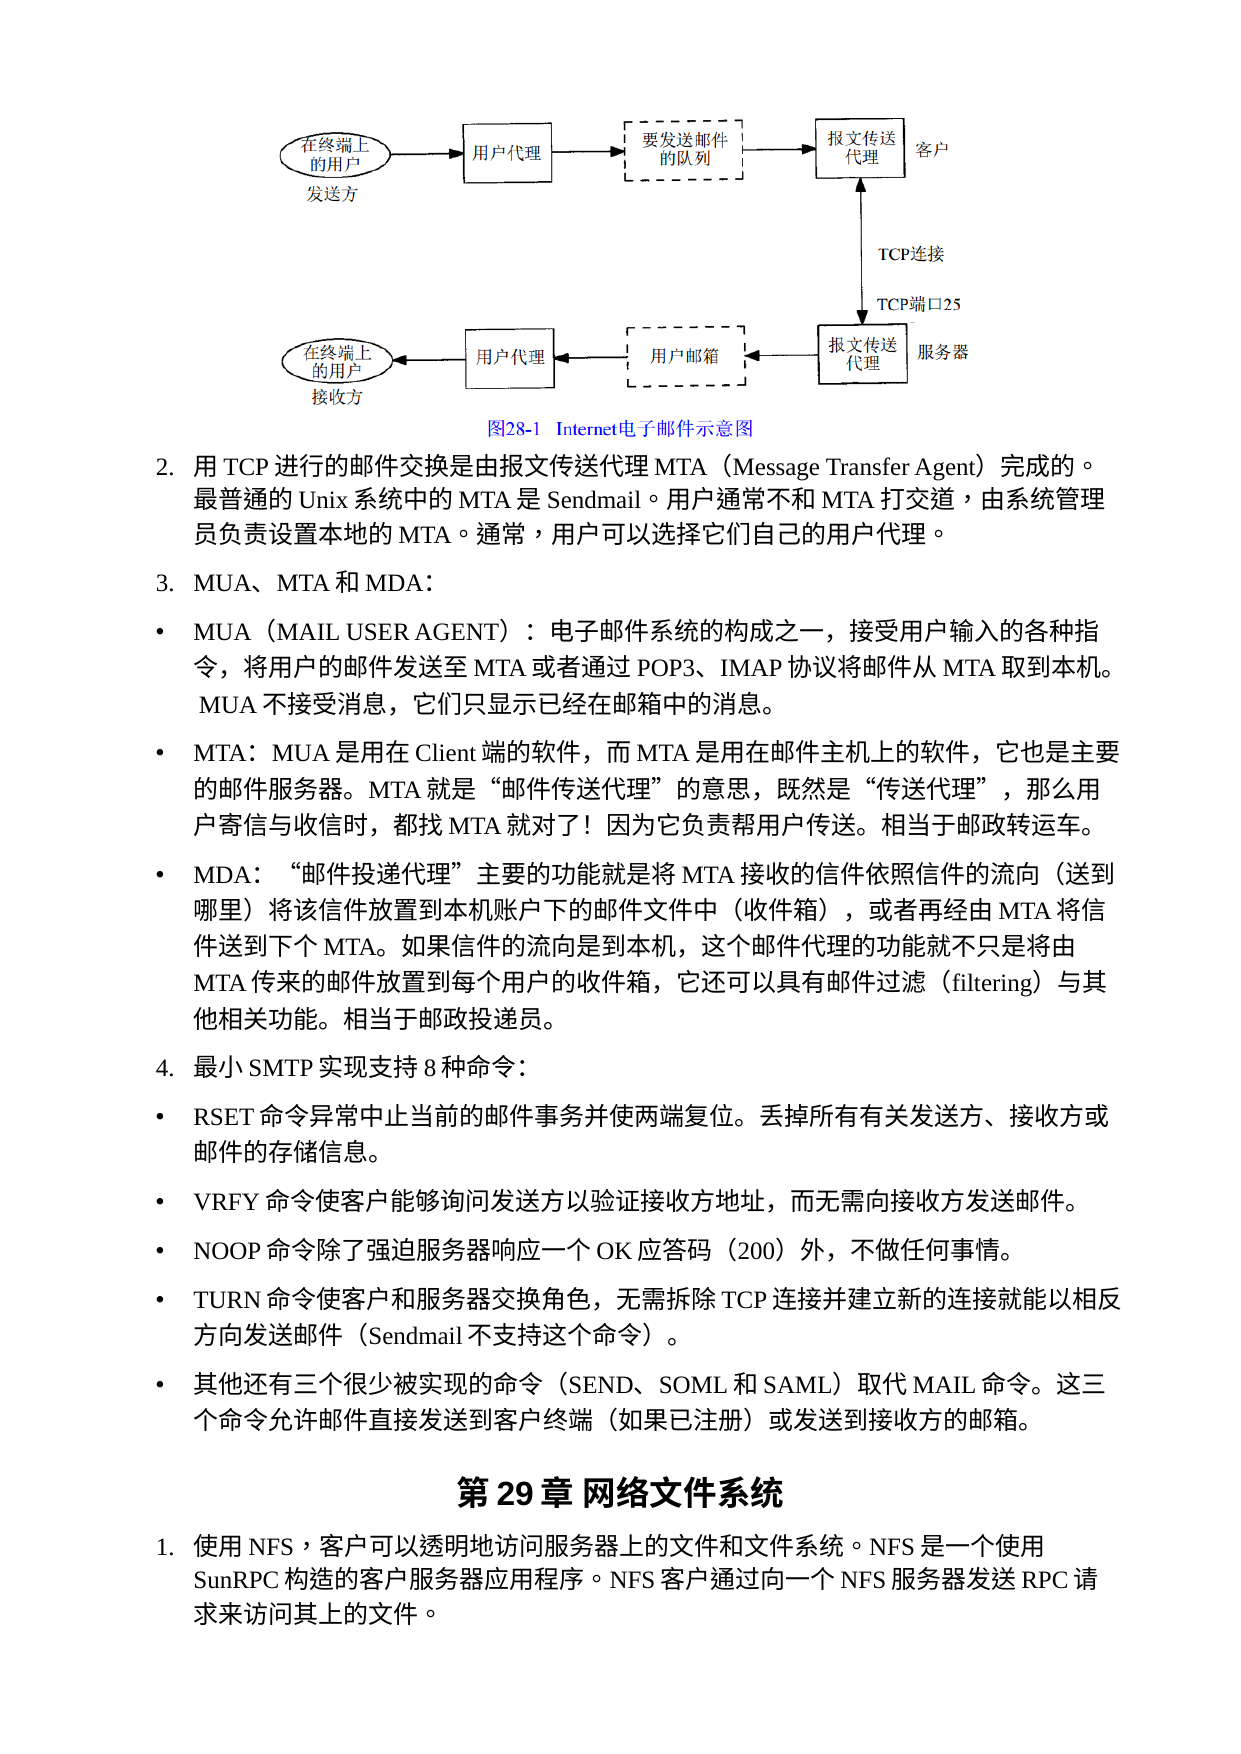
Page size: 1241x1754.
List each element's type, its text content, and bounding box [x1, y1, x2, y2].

subtitle 第29章 网络文件系统 [118, 1470, 1122, 1516]
list 其他还有三个很少被实现的命令（SEND、SOML和SAML）取代MAIL命令。这三个命令允许邮件直接发送到客户终端（如果已注册）或发送到接收方的邮箱。 [156, 1364, 1122, 1437]
list VRFY命令使客户能够询问发送方以验证接收方地址，而无需向接收方发送邮件。 [156, 1182, 1122, 1218]
list MUA（MAIL USER AGENT）：电子邮件系统的构成之一，接受用户输入的各种指令，将用户的邮件发送至MTA或者通过POP3、IMAP协议将邮件从MTA取到本机。 MUA 不接受消息，它们只显示已经在邮箱中的消息。 [156, 612, 1122, 720]
list NOOP命令除了强迫服务器响应一个OK应答码（200）外，不做任何事情。 [156, 1230, 1122, 1267]
list 使用NFS，客户可以透明地访问服务器上的文件和文件系统。NFS是一个使用SunRPC构造的客户服务器应用程序。NFS客户通过向一个NFS服务器发送RPC请求来访问其上的文件。 [156, 1528, 1122, 1630]
list MDA：“邮件投递代理”主要的功能就是将MTA接收的信件依照信件的流向（送到哪里）将该信件放置到本机账户下的邮件文件中（收件箱），或者再经由MTA将信件送到下个MTA。如果信件的流向是到本机，这个邮件代理的功能就不只是将由MTA传来的邮件放置到每个用户的收件箱，它还可以具有邮件过滤（filtering）与其他相关功能。相当于邮政投递员。 [156, 854, 1122, 1035]
list TURN命令使客户和服务器交换角色，无需拆除TCP连接并建立新的连接就能以相反方向发送邮件（Sendmail不支持这个命令）。 [156, 1279, 1122, 1352]
list 最小SMTP实现支持8种命令： [156, 1048, 1122, 1084]
list MTA：MUA是用在Client端的软件，而MTA是用在邮件主机上的软件，它也是主要的邮件服务器。MTA就是“邮件传送代理”的意思，既然是“传送代理”，那么用户寄信与收信时，都找MTA就对了！因为它负责帮用户传送。相当于邮政转运车。 [156, 733, 1122, 842]
list RSET命令异常中止当前的邮件事务并使两端复位。丢掉所有有关发送方、接收方或邮件的存储信息。 [156, 1097, 1122, 1169]
list 用TCP进行的邮件交换是由报文传送代理MTA（Message Transfer Agent）完成的。最普通的Unix系统中的MTA是Sendmail。用户通常不和MTA打交道，由系统管理员负责设置本地的MTA。通常，用户可以选择它们自己的用户代理。 [156, 448, 1122, 550]
picture [267, 118, 973, 441]
list MUA、MTA和MDA： [156, 563, 1122, 599]
